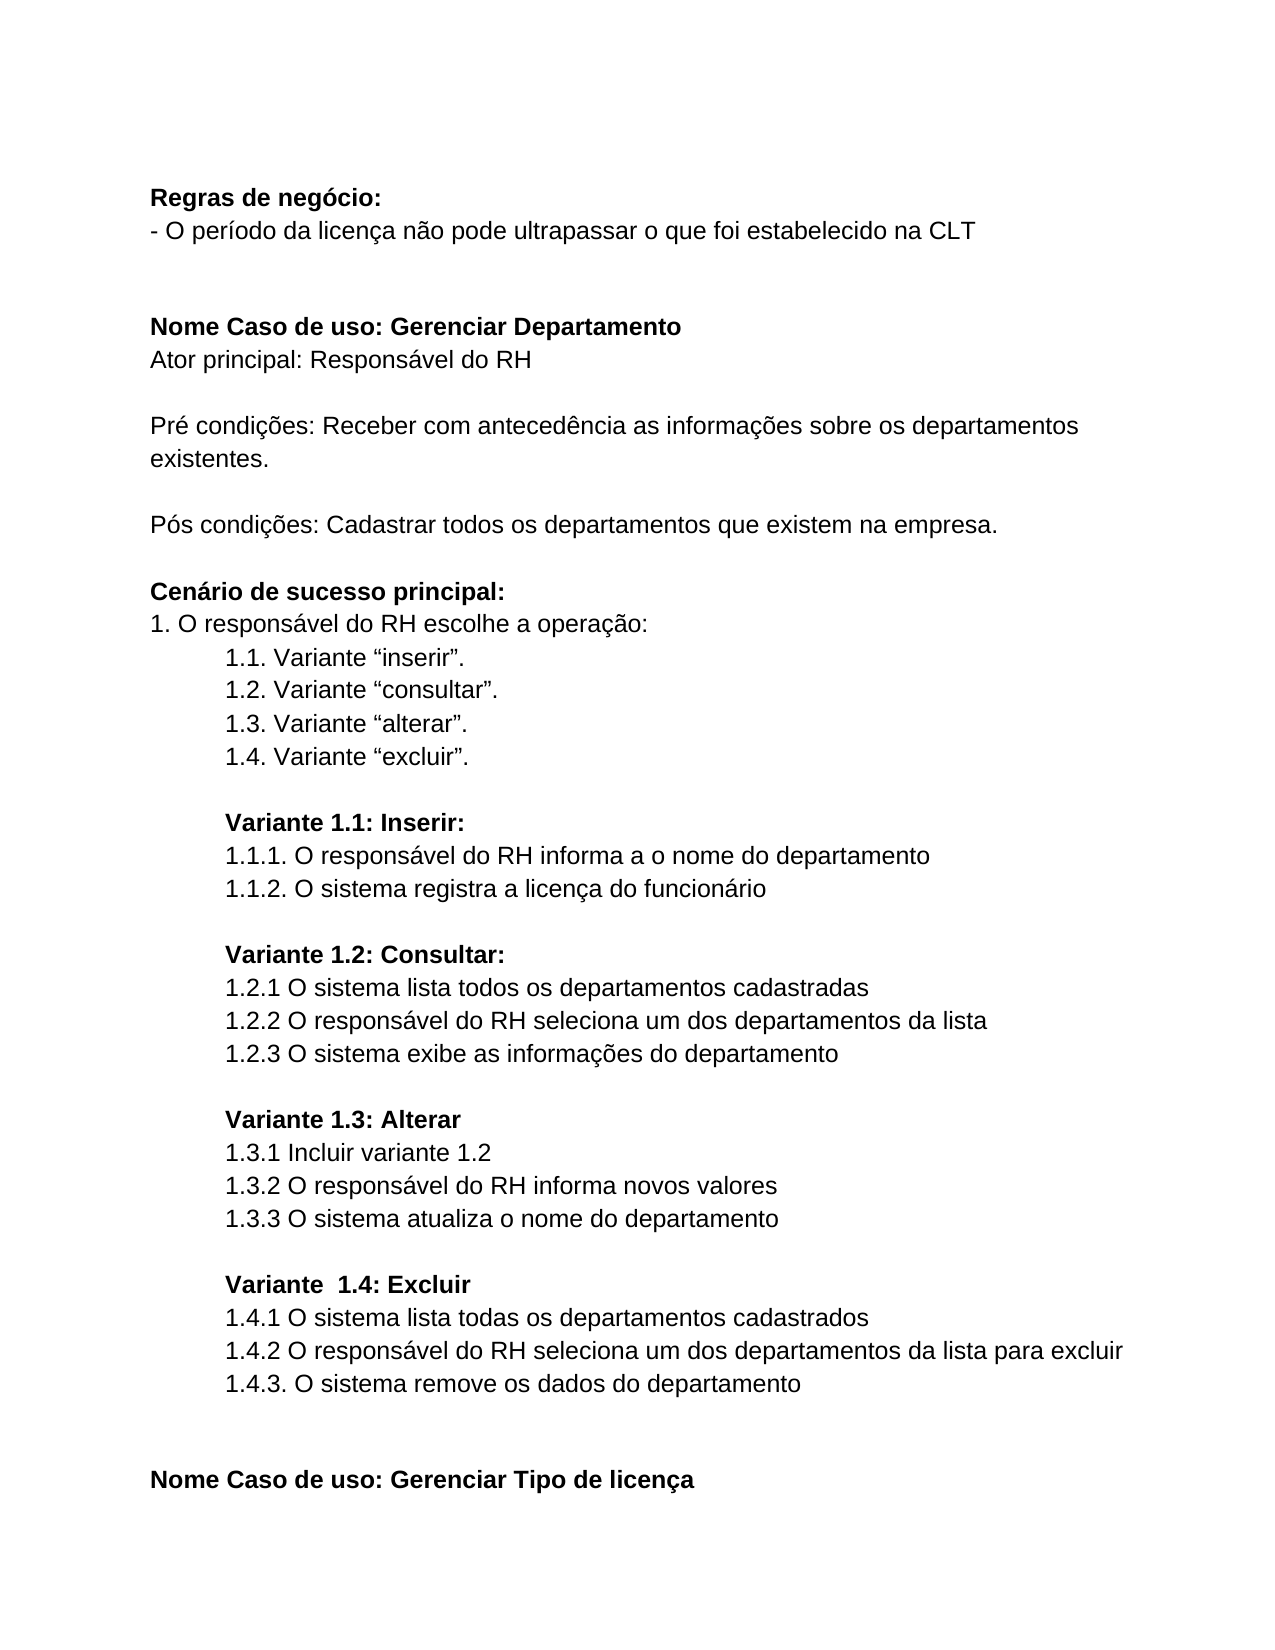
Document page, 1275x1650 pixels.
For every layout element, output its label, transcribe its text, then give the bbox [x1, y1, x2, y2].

text Ator principal: Responsável do RH [150, 345, 1125, 374]
text Pré condições: Receber com antecedência as informações sobre os departamentos existentes. [150, 411, 1125, 473]
text Nome Caso de uso: Gerenciar Tipo de licença [150, 1465, 1125, 1494]
text 1.1. Variante “inserir”. [150, 642, 1125, 671]
text Variante 1.4: Excluir [225, 1270, 1125, 1299]
text Nome Caso de uso: Gerenciar Departamento [150, 312, 1125, 341]
text 1.4.1 O sistema lista todas os departamentos cadastrados [225, 1303, 1125, 1332]
text - O período da licença não pode ultrapassar o que foi estabelecido na CLT [150, 216, 1125, 245]
text 1.3.3 O sistema atualiza o nome do departamento [225, 1204, 1125, 1233]
text 1.2.2 O responsável do RH seleciona um dos departamentos da lista [225, 1006, 1125, 1034]
text 1.2.3 O sistema exibe as informações do departamento [225, 1039, 1125, 1067]
text 1.3.2 O responsável do RH informa novos valores [225, 1171, 1125, 1199]
text 1.2. Variante “consultar”. [225, 676, 1125, 704]
text Variante 1.3: Alterar [225, 1105, 1125, 1133]
text 1. O responsável do RH escolhe a operação: [150, 609, 1125, 638]
text 1.4. Variante “excluir”. [225, 742, 1125, 770]
text Pós condições: Cadastrar todos os departamentos que existem na empresa. [150, 510, 1125, 539]
text 1.4.3. O sistema remove os dados do departamento [225, 1369, 1125, 1398]
text Regras de negócio: [150, 183, 1125, 212]
text 1.3.1 Incluir variante 1.2 [225, 1138, 1125, 1167]
text 1.2.1 O sistema lista todos os departamentos cadastradas [225, 973, 1125, 1001]
text Cenário de sucesso principal: [150, 576, 1125, 605]
text 1.3. Variante “alterar”. [225, 708, 1125, 737]
text 1.1.1. O responsável do RH informa a o nome do departamento [225, 841, 1125, 869]
text 1.4.2 O responsável do RH seleciona um dos departamentos da lista para excluir [225, 1336, 1125, 1365]
text 1.1.2. O sistema registra a licença do funcionário [225, 874, 1125, 902]
text Variante 1.1: Inserir: [225, 808, 1125, 836]
text Variante 1.2: Consultar: [225, 940, 1125, 968]
